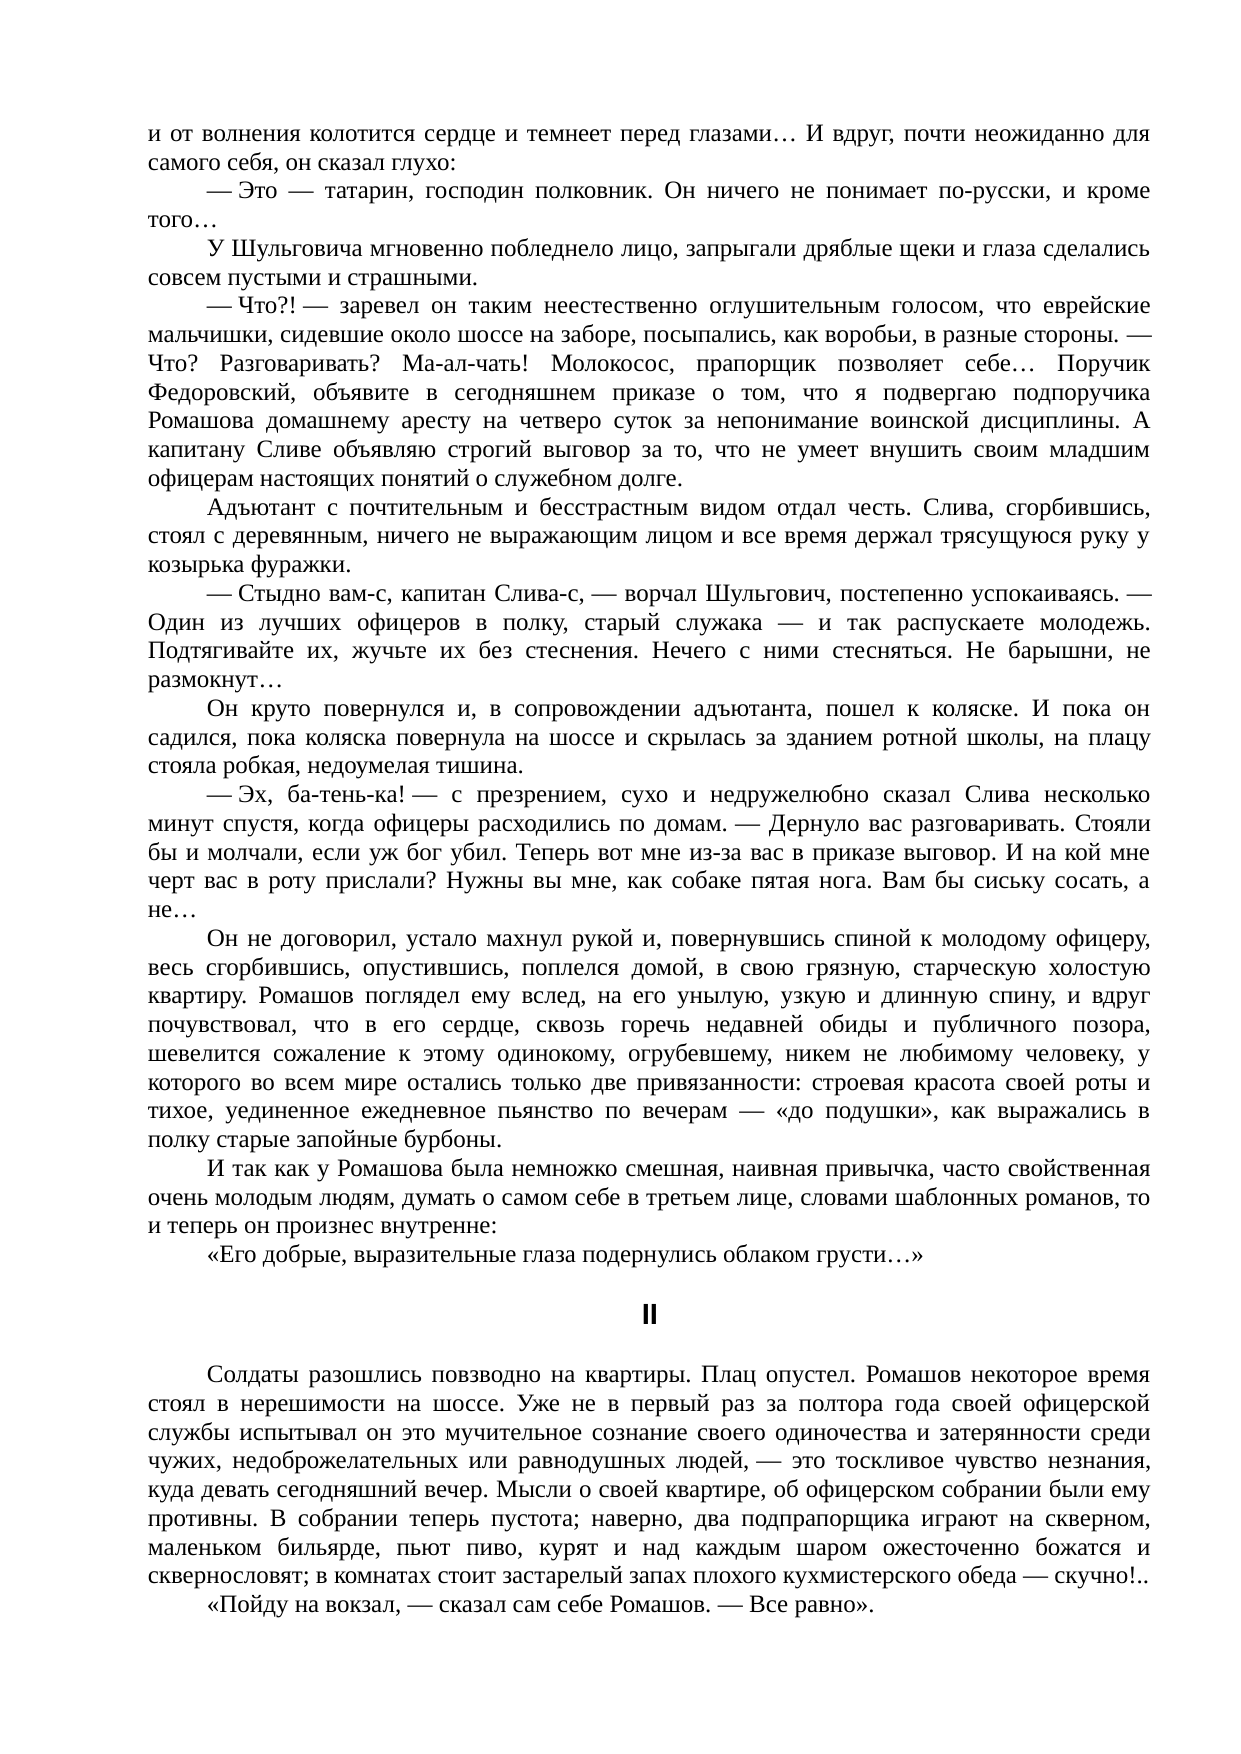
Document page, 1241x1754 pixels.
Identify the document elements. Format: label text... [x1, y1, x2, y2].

subtitle II [148, 1297, 1152, 1330]
text И так как у Ромашова была немножко смешная, наивная привычка, часто свойственная очень молодым людям, думать о самом себе в третьем лице, словами шаблонных романов, то и теперь он произнес внутренне: [148, 1153, 1152, 1239]
text — Стыдно вам-с, капитан Слива-с, — ворчал Шульгович, постепенно успокаиваясь. — Один из лучших офицеров в полку, старый служака — и так распускаете молодежь. Подтягивайте их, жучьте их без стеснения. Нечего с ними стесняться. Не барышни, не размокнут… [148, 578, 1152, 693]
text У Шульговича мгновенно побледнело лицо, запрыгали дряблые щеки и глаза сделались совсем пустыми и страшными. [148, 233, 1152, 291]
text и от волнения колотится сердце и темнеет перед глазами… И вдруг, почти неожиданно для самого себя, он сказал глухо: [148, 118, 1152, 176]
text — Это — татарин, господин полковник. Он ничего не понимает по-русски, и кроме того… [148, 176, 1152, 233]
text «Пойду на вокзал, — сказал сам себе Ромашов. — Все равно». [148, 1589, 1152, 1618]
text Он не договорил, устало махнул рукой и, повернувшись спиной к молодому офицеру, весь сгорбившись, опустившись, поплелся домой, в свою грязную, старческую холостую квартиру. Ромашов поглядел ему вслед, на его унылую, узкую и длинную спину, и вдруг почувствовал, что в его сердце, сквозь горечь недавней обиды и публичного позора, шевелится сожаление к этому одинокому, огрубевшему, никем не любимому человеку, у которого во всем мире остались только две привязанности: строевая красота своей роты и тихое, уединенное ежедневное пьянство по вечерам — «до подушки», как выражались в полку старые запойные бурбоны. [148, 923, 1152, 1153]
text — Что?! — заревел он таким неестественно оглушительным голосом, что еврейские мальчишки, сидевшие около шоссе на заборе, посыпались, как воробьи, в разные стороны. — Что? Разговаривать? Ма-ал-чать! Молокосос, прапорщик позволяет себе… Поручик Федоровский, объявите в сегодняшнем приказе о том, что я подвергаю подпоручика Ромашова домашнему аресту на четверо суток за непонимание воинской дисциплины. А капитану Сливе объявляю строгий выговор за то, что не умеет внушить своим младшим офицерам настоящих понятий о служебном долге. [148, 291, 1152, 492]
text — Эх, ба-тень-ка! — с презрением, сухо и недружелюбно сказал Слива несколько минут спустя, когда офицеры расходились по домам. — Дернуло вас разговаривать. Стояли бы и молчали, если уж бог убил. Теперь вот мне из-за вас в приказе выговор. И на кой мне черт вас в роту прислали? Нужны вы мне, как собаке пятая нога. Вам бы сиську сосать, а не… [148, 779, 1152, 923]
text Он круто повернулся и, в сопровождении адъютанта, пошел к коляске. И пока он садился, пока коляска повернула на шоссе и скрылась за зданием ротной школы, на плацу стояла робкая, недоумелая тишина. [148, 693, 1152, 779]
text «Его добрые, выразительные глаза подернулись облаком грусти…» [148, 1239, 1152, 1268]
text Солдаты разошлись повзводно на квартиры. Плац опустел. Ромашов некоторое время стоял в нерешимости на шоссе. Уже не в первый раз за полтора года своей офицерской службы испытывал он это мучительное сознание своего одиночества и затерянности среди чужих, недоброжелательных или равнодушных людей, — это тоскливое чувство незнания, куда девать сегодняшний вечер. Мысли о своей квартире, об офицерском собрании были ему противны. В собрании теперь пустота; наверно, два подпрапорщика играют на скверном, маленьком бильярде, пьют пиво, курят и над каждым шаром ожесточенно божатся и сквернословят; в комнатах стоит застарелый запах плохого кухмистерского обеда — скучно!.. [148, 1359, 1152, 1589]
text Адъютант с почтительным и бесстрастным видом отдал честь. Слива, сгорбившись, стоял с деревянным, ничего не выражающим лицом и все время держал трясущуюся руку у козырька фуражки. [148, 492, 1152, 578]
